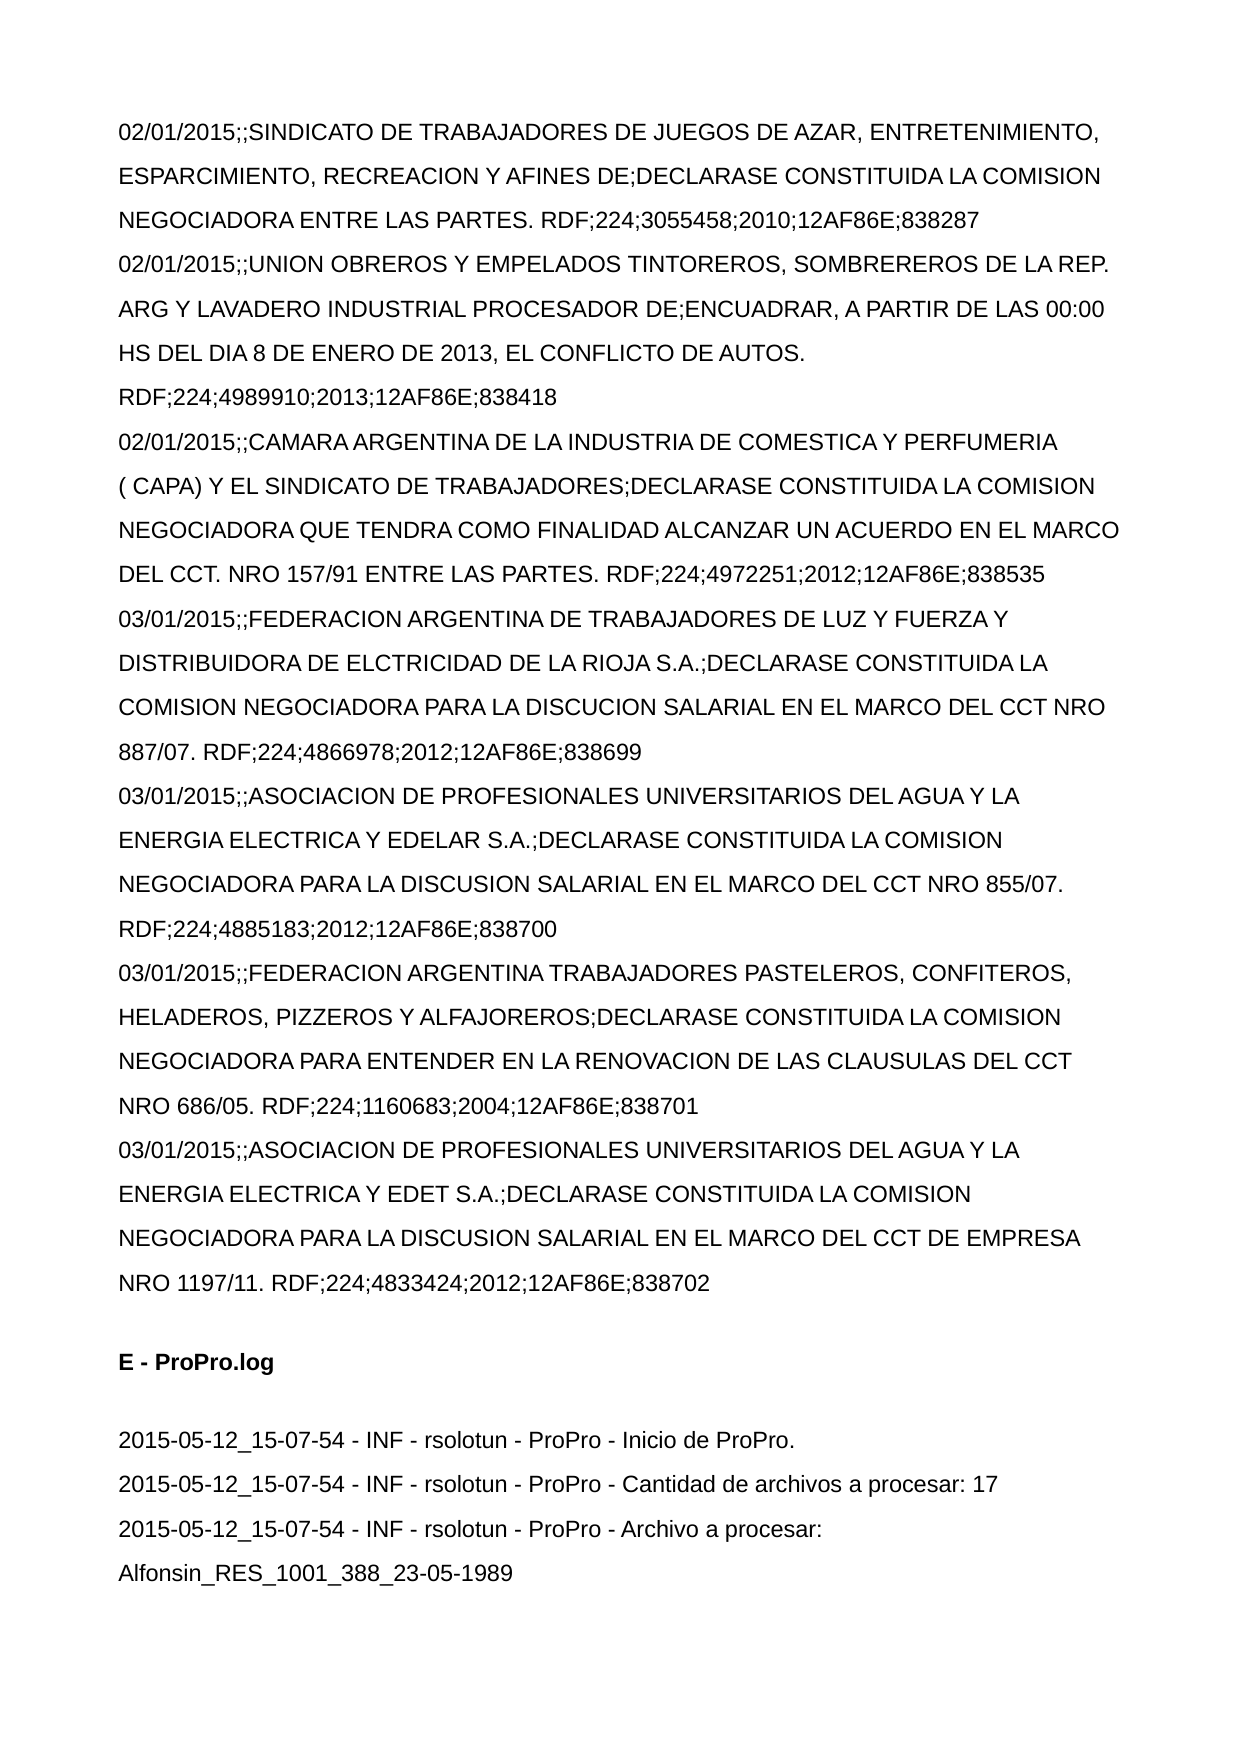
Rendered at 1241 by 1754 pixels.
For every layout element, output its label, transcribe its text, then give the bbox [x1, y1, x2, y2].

text 03/01/2015;;ASOCIACION DE PROFESIONALES UNIVERSITARIOS DEL AGUA Y LA ENERGIA ELECTRICA Y EDET S.A.;DECLARASE CONSTITUIDA LA COMISION NEGOCIADORA PARA LA DISCUSION SALARIAL EN EL MARCO DEL CCT DE EMPRESA NRO 1197/11. RDF;224;4833424;2012;12AF86E;838702 [118, 1136, 1122, 1296]
text 02/01/2015;;SINDICATO DE TRABAJADORES DE JUEGOS DE AZAR, ENTRETENIMIENTO, ESPARCIMIENTO, RECREACION Y AFINES DE;DECLARASE CONSTITUIDA LA COMISION NEGOCIADORA ENTRE LAS PARTES. RDF;224;3055458;2010;12AF86E;838287 [118, 118, 1122, 233]
text 03/01/2015;;FEDERACION ARGENTINA TRABAJADORES PASTELEROS, CONFITEROS, HELADEROS, PIZZEROS Y ALFAJOREROS;DECLARASE CONSTITUIDA LA COMISION NEGOCIADORA PARA ENTENDER EN LA RENOVACION DE LAS CLAUSULAS DEL CCT NRO 686/05. RDF;224;1160683;2004;12AF86E;838701 [118, 959, 1122, 1119]
text 03/01/2015;;FEDERACION ARGENTINA DE TRABAJADORES DE LUZ Y FUERZA Y DISTRIBUIDORA DE ELCTRICIDAD DE LA RIOJA S.A.;DECLARASE CONSTITUIDA LA COMISION NEGOCIADORA PARA LA DISCUCION SALARIAL EN EL MARCO DEL CCT NRO 887/07. RDF;224;4866978;2012;12AF86E;838699 [118, 605, 1122, 765]
text 02/01/2015;;CAMARA ARGENTINA DE LA INDUSTRIA DE COMESTICA Y PERFUMERIA ( CAPA) Y EL SINDICATO DE TRABAJADORES;DECLARASE CONSTITUIDA LA COMISION NEGOCIADORA QUE TENDRA COMO FINALIDAD ALCANZAR UN ACUERDO EN EL MARCO DEL CCT. NRO 157/91 ENTRE LAS PARTES. RDF;224;4972251;2012;12AF86E;838535 [118, 428, 1122, 588]
text 2015-05-12_15-07-54 - INF - rsolotun - ProPro - Cantidad de archivos a procesar: 17 [118, 1471, 1122, 1498]
text 2015-05-12_15-07-54 - INF - rsolotun - ProPro - Inicio de ProPro. [118, 1427, 1122, 1453]
text 2015-05-12_15-07-54 - INF - rsolotun - ProPro - Archivo a procesar: Alfonsin_RES_1001_388_23-05-1989 [118, 1515, 1122, 1586]
text 02/01/2015;;UNION OBREROS Y EMPELADOS TINTOREROS, SOMBREREROS DE LA REP. ARG Y LAVADERO INDUSTRIAL PROCESADOR DE;ENCUADRAR, A PARTIR DE LAS 00:00 HS DEL DIA 8 DE ENERO DE 2013, EL CONFLICTO DE AUTOS. RDF;224;4989910;2013;12AF86E;838418 [118, 251, 1122, 411]
text E - ProPro.log [118, 1348, 1122, 1375]
text 03/01/2015;;ASOCIACION DE PROFESIONALES UNIVERSITARIOS DEL AGUA Y LA ENERGIA ELECTRICA Y EDELAR S.A.;DECLARASE CONSTITUIDA LA COMISION NEGOCIADORA PARA LA DISCUSION SALARIAL EN EL MARCO DEL CCT NRO 855/07. RDF;224;4885183;2012;12AF86E;838700 [118, 782, 1122, 942]
